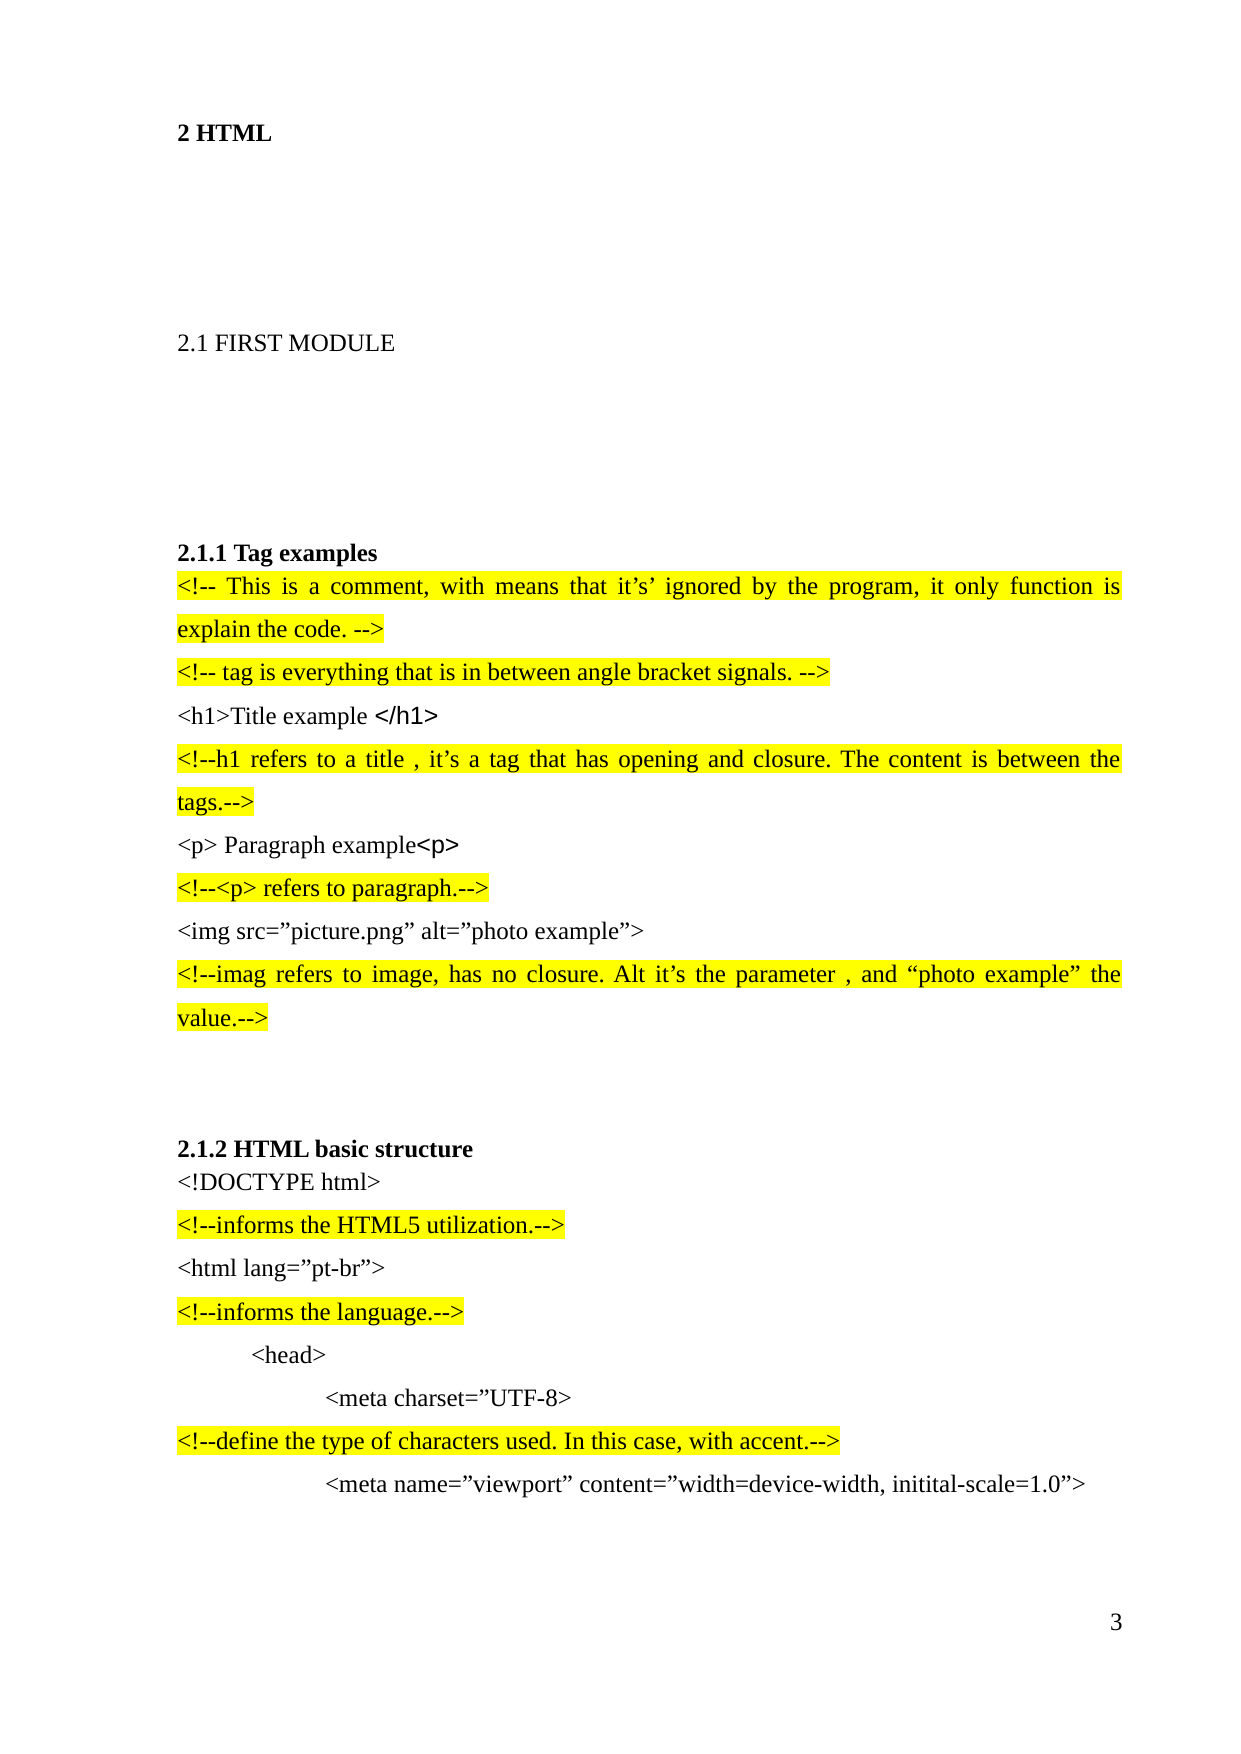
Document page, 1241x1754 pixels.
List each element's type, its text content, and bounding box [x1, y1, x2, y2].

text <!--informs the language.--> [177, 1297, 1122, 1325]
text <!--h1 refers to a title , it’s a tag that has opening and closure. The content is between the tags.--> [177, 744, 1122, 816]
text <meta name=”viewport” content=”width=device-width, initital-scale=1.0”> [177, 1469, 1122, 1498]
text <head> [177, 1340, 1122, 1368]
text <!-- tag is everything that is in between angle bracket signals. --> [177, 657, 1122, 686]
subtitle First module [177, 328, 1122, 357]
subtitle HTML [177, 118, 1122, 147]
text <meta charset=”UTF-8> [177, 1383, 1122, 1412]
text <img src=”picture.png” alt=”photo example”> [177, 916, 1122, 945]
text <!DOCTYPE html> [177, 1167, 1122, 1196]
text <!--imag refers to image, has no closure. Alt it’s the parameter , and “photo example” the value.--> [177, 959, 1122, 1031]
text <!--<p> refers to paragraph.--> [177, 873, 1122, 902]
subtitle Tag examples [177, 538, 1122, 567]
subtitle HTML basic structure [177, 1134, 1122, 1163]
text <!--define the type of characters used. In this case, with accent.--> [177, 1426, 1122, 1455]
text <html lang=”pt-br”> [177, 1253, 1122, 1282]
text <h1>Title example </h1> [177, 701, 1122, 729]
text <!--informs the HTML5 utilization.--> [177, 1210, 1122, 1239]
text <!-- This is a comment, with means that it’s’ ignored by the program, it only function is explain the code. --> [177, 571, 1122, 643]
text <p> Paragraph example<p> [177, 830, 1122, 859]
